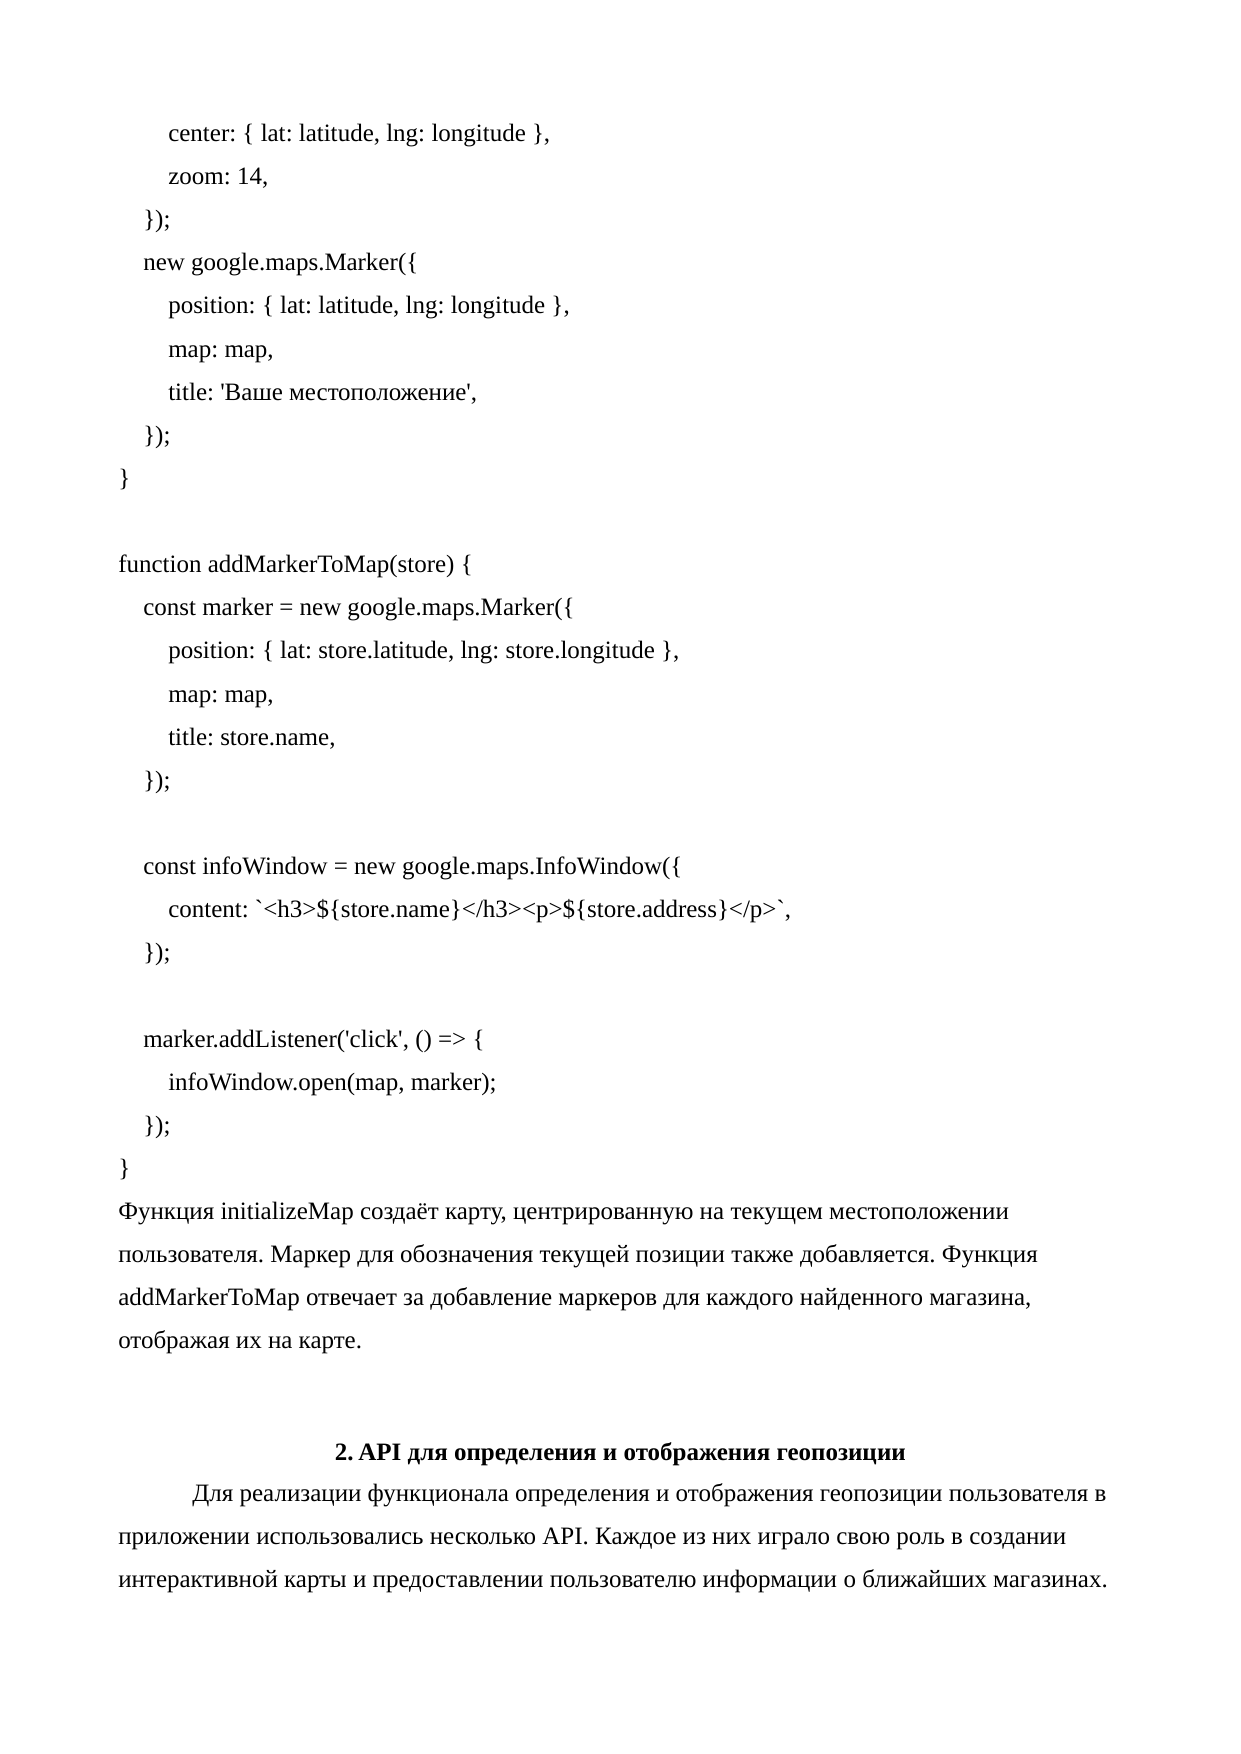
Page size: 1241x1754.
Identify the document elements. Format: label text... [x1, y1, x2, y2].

text } [118, 1153, 1122, 1182]
text map: map, [118, 334, 1122, 362]
text }); [118, 204, 1122, 233]
text } [118, 463, 1122, 492]
text marker.addListener('click', () => { [118, 1024, 1122, 1052]
text }); [118, 1110, 1122, 1139]
text Функция initializeMap создаёт карту, центрированную на текущем местоположении пользователя. Маркер для обозначения текущей позиции также добавляется. Функция addMarkerToMap отвечает за добавление маркеров для каждого найденного магазина, отображая их на карте. [118, 1196, 1122, 1354]
text }); [118, 937, 1122, 966]
text const infoWindow = new google.maps.InfoWindow({ [118, 851, 1122, 880]
text Для реализации функционала определения и отображения геопозиции пользователя в приложении использовались несколько API. Каждое из них играло свою роль в создании интерактивной карты и предоставлении пользователю информации о ближайших магазинах. [118, 1478, 1122, 1593]
text title: 'Ваше местоположение', [118, 377, 1122, 406]
text }); [118, 420, 1122, 449]
text new google.maps.Marker({ [118, 247, 1122, 276]
text zoom: 14, [118, 161, 1122, 190]
text position: { lat: latitude, lng: longitude }, [118, 291, 1122, 319]
subtitle 2. API для определения и отображения геопозиции [118, 1437, 1122, 1466]
text function addMarkerToMap(store) { [118, 549, 1122, 578]
text const marker = new google.maps.Marker({ [118, 592, 1122, 621]
text map: map, [118, 679, 1122, 707]
text content: `<h3>${store.name}</h3><p>${store.address}</p>`, [118, 894, 1122, 923]
text title: store.name, [118, 722, 1122, 751]
text }); [118, 765, 1122, 794]
text position: { lat: store.latitude, lng: store.longitude }, [118, 636, 1122, 664]
text infoWindow.open(map, marker); [118, 1067, 1122, 1096]
text center: { lat: latitude, lng: longitude }, [118, 118, 1122, 147]
